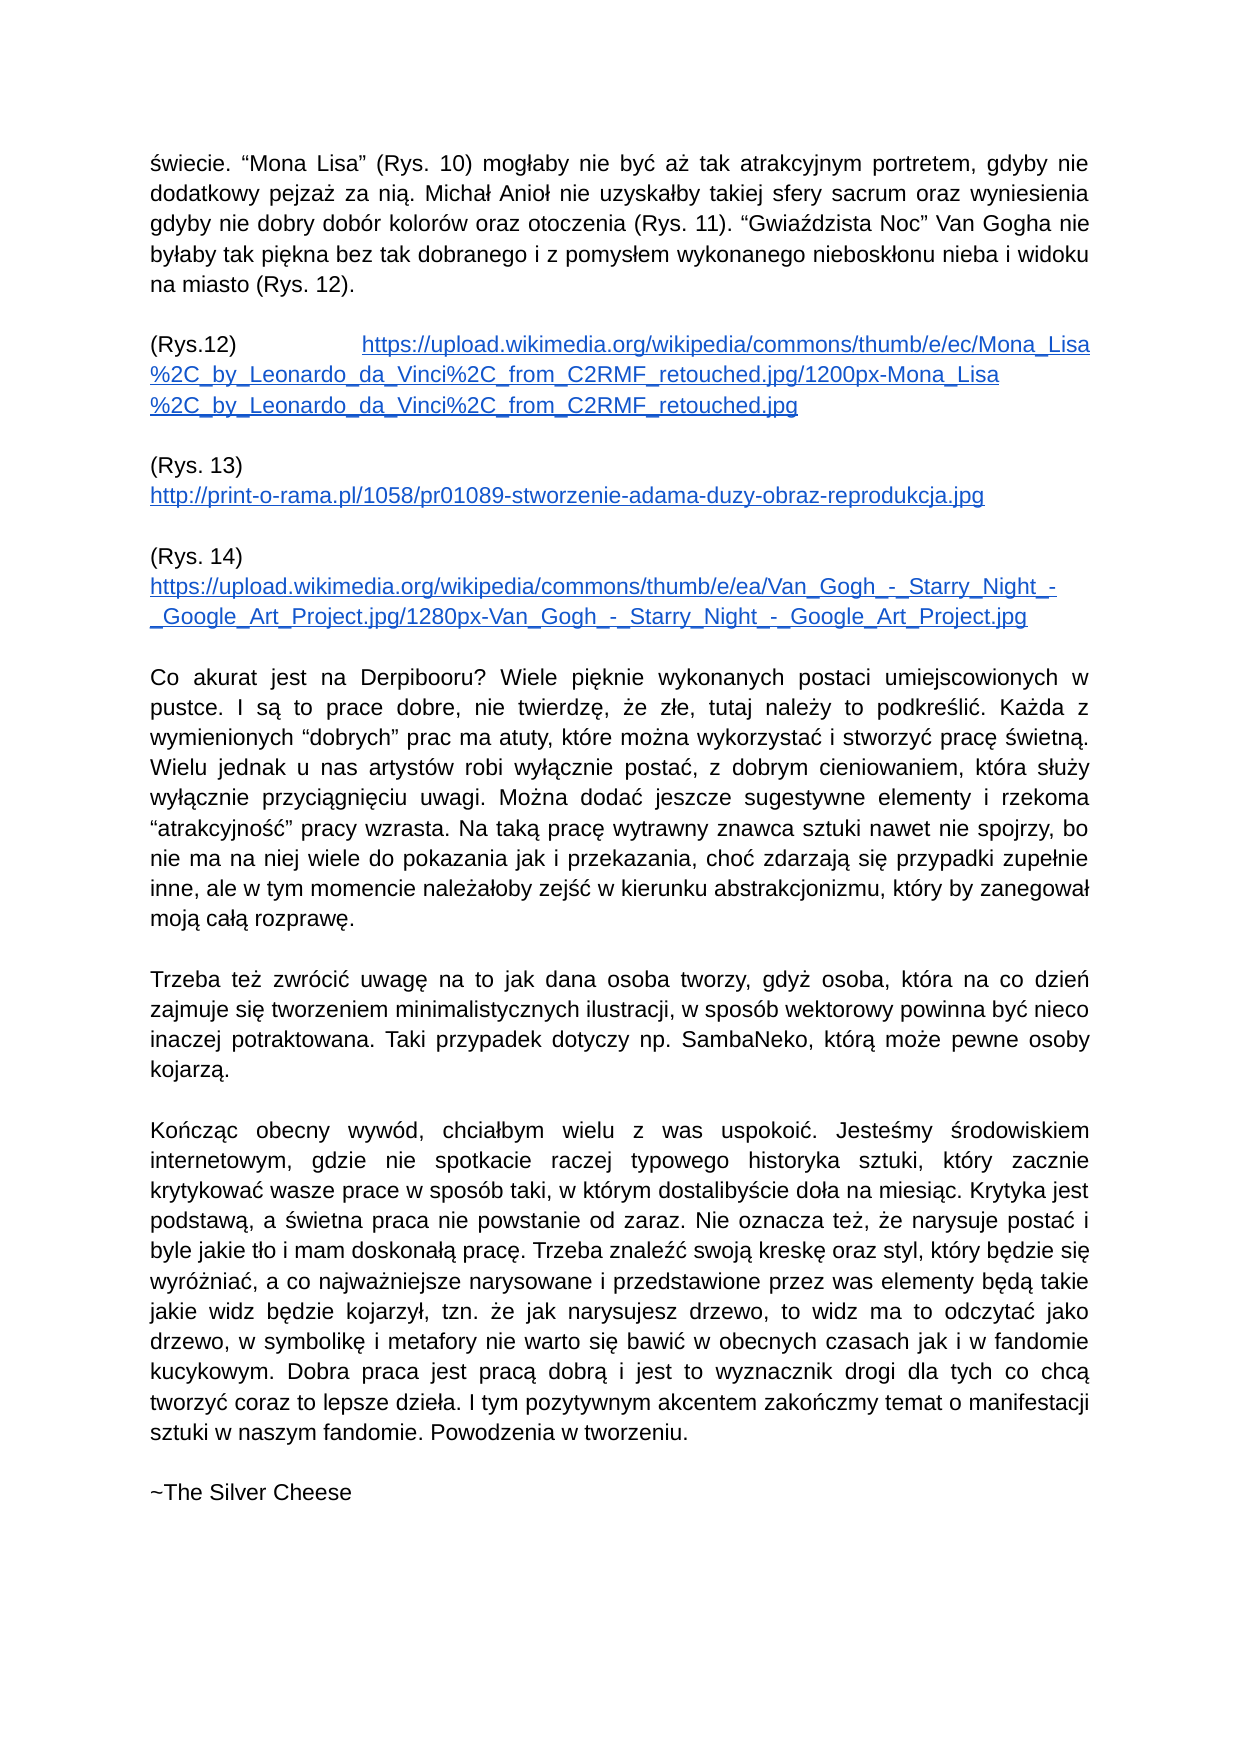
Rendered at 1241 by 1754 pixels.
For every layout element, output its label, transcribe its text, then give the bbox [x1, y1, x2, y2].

text Co akurat jest na Derpibooru? Wiele pięknie wykonanych postaci umiejscowionych w pustce. I są to prace dobre, nie twierdzę, że złe, tutaj należy to podkreślić. Każda z wymienionych “dobrych” prac ma atuty, które można wykorzystać i stworzyć pracę świetną. Wielu jednak u nas artystów robi wyłącznie postać, z dobrym cieniowaniem, która służy wyłącznie przyciągnięciu uwagi. Można dodać jeszcze sugestywne elementy i rzekoma “atrakcyjność” pracy wzrasta. Na taką pracę wytrawny znawca sztuki nawet nie spojrzy, bo nie ma na niej wiele do pokazania jak i przekazania, choć zdarzają się przypadki zupełnie inne, ale w tym momencie należałoby zejść w kierunku abstrakcjonizmu, który by zanegował moją całą rozprawę. [150, 663, 1090, 932]
text (Rys.12) https://upload.wikimedia.org/wikipedia/commons/thumb/e/ec/Mona_Lisa%2C_by_Leonardo_da_Vinci%2C_from_C2RMF_retouched.jpg/1200px-Mona_Lisa%2C_by_Leonardo_da_Vinci%2C_from_C2RMF_retouched.jpg [150, 331, 1090, 418]
text świecie. “Mona Lisa” (Rys. 10) mogłaby nie być aż tak atrakcyjnym portretem, gdyby nie dodatkowy pejzaż za nią. Michał Anioł nie uzyskałby takiej sfery sacrum oraz wyniesienia gdyby nie dobry dobór kolorów oraz otoczenia (Rys. 11). “Gwiaździsta Noc” Van Gogha nie byłaby tak piękna bez tak dobranego i z pomysłem wykonanego nieboskłonu nieba i widoku na miasto (Rys. 12). [150, 150, 1090, 297]
text ~The Silver Cheese [150, 1479, 1090, 1506]
text (Rys. 14) [150, 543, 1090, 569]
text (Rys. 13) [150, 452, 1090, 478]
text Kończąc obecny wywód, chciałbym wielu z was uspokoić. Jesteśmy środowiskiem internetowym, gdzie nie spotkacie raczej typowego historyka sztuki, który zacznie krytykować wasze prace w sposób taki, w którym dostalibyście doła na miesiąc. Krytyka jest podstawą, a świetna praca nie powstanie od zaraz. Nie oznacza też, że narysuje postać i byle jakie tło i mam doskonałą pracę. Trzeba znaleźć swoją kreskę oraz styl, który będzie się wyróżniać, a co najważniejsze narysowane i przedstawione przez was elementy będą takie jakie widz będzie kojarzył, tzn. że jak narysujesz drzewo, to widz ma to odczytać jako drzewo, w symbolikę i metafory nie warto się bawić w obecnych czasach jak i w fandomie kucykowym. Dobra praca jest pracą dobrą i jest to wyznacznik drogi dla tych co chcą tworzyć coraz to lepsze dzieła. I tym pozytywnym akcentem zakończmy temat o manifestacji sztuki w naszym fandomie. Powodzenia w tworzeniu. [150, 1117, 1090, 1445]
text Trzeba też zwrócić uwagę na to jak dana osoba tworzy, gdyż osoba, która na co dzień zajmuje się tworzeniem minimalistycznych ilustracji, w sposób wektorowy powinna być nieco inaczej potraktowana. Taki przypadek dotyczy np. SambaNeko, którą może pewne osoby kojarzą. [150, 966, 1090, 1083]
text http://print-o-rama.pl/1058/pr01089-stworzenie-adama-duzy-obraz-reprodukcja.jpg [150, 482, 1090, 509]
text https://upload.wikimedia.org/wikipedia/commons/thumb/e/ea/Van_Gogh_-_Starry_Night_-_Google_Art_Project.jpg/1280px-Van_Gogh_-_Starry_Night_-_Google_Art_Project.jpg [150, 573, 1090, 629]
